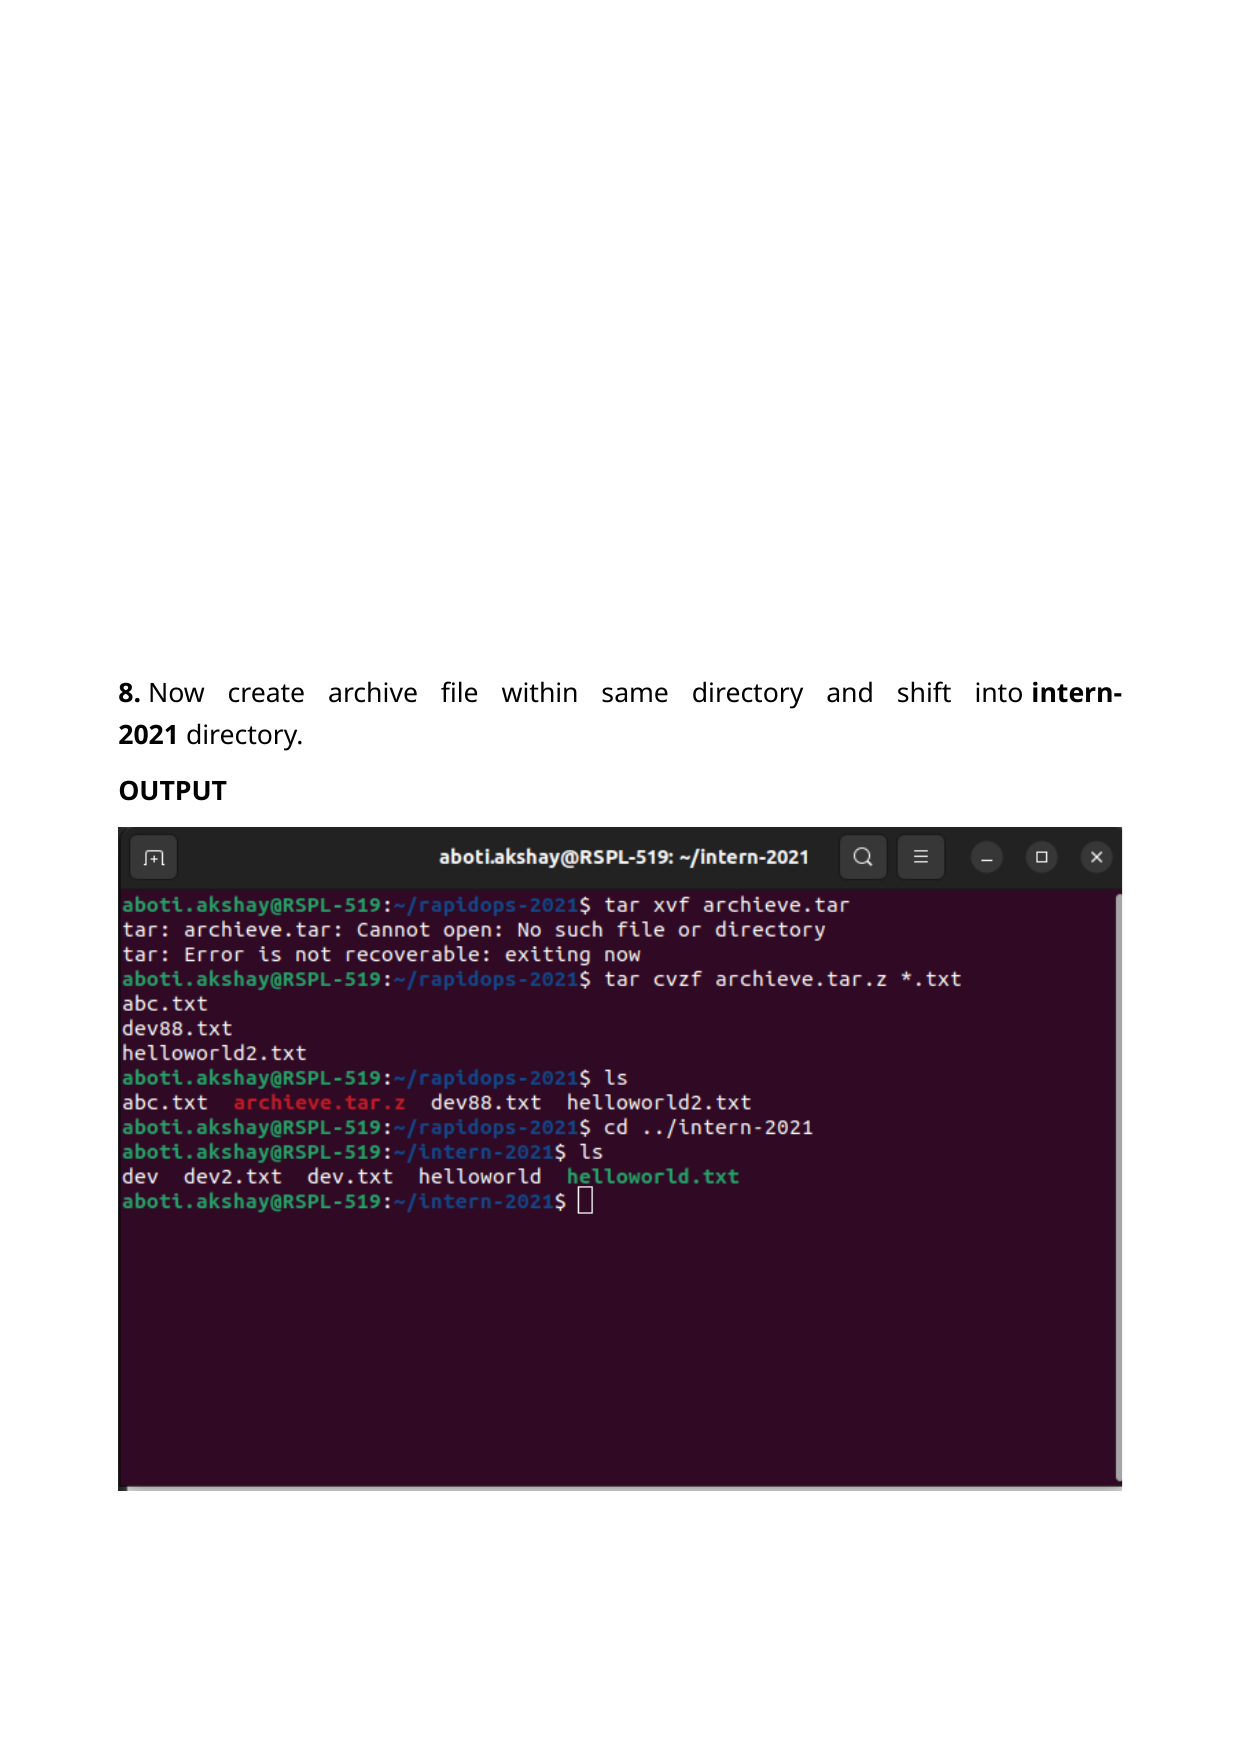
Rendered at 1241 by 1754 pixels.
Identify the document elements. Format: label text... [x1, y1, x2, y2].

text 8. Now create archive file within same directory and shift into intern-2021 directory. [118, 674, 1122, 752]
text OUTPUT [118, 772, 1122, 808]
picture [118, 827, 1123, 1491]
